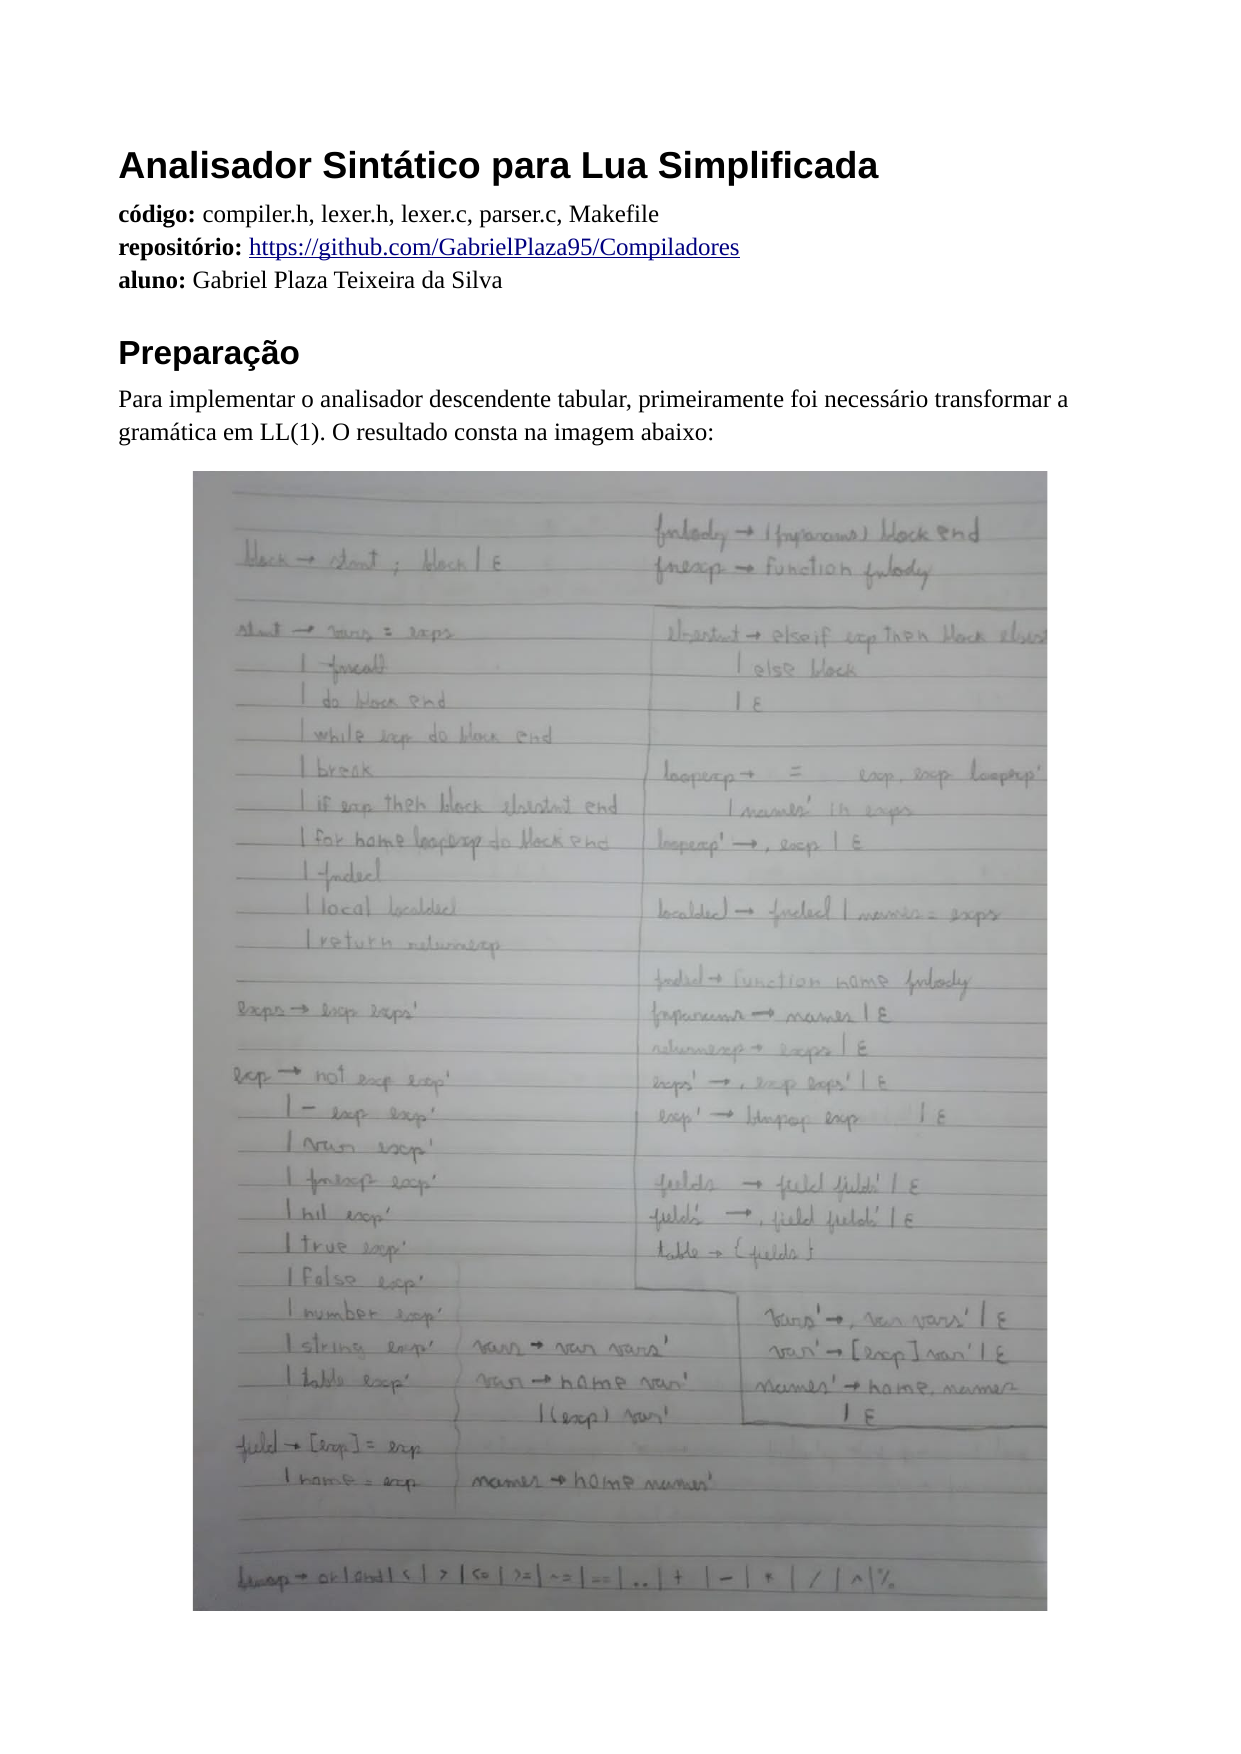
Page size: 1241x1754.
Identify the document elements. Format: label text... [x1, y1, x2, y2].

subtitle Preparação [118, 333, 1122, 372]
subtitle Analisador Sintático para Lua Simplificada [118, 143, 1122, 186]
text Para implementar o analisador descendente tabular, primeiramente foi necessário transformar a gramática em LL(1). O resultado consta na imagem abaixo: [118, 384, 1122, 446]
picture [192, 471, 1048, 1611]
text código: compiler.h, lexer.h, lexer.c, parser.c, Makefile repositório: https://github.com/GabrielPlaza95/Compiladores aluno: Gabriel Plaza Teixeira da Silva [118, 199, 1122, 293]
